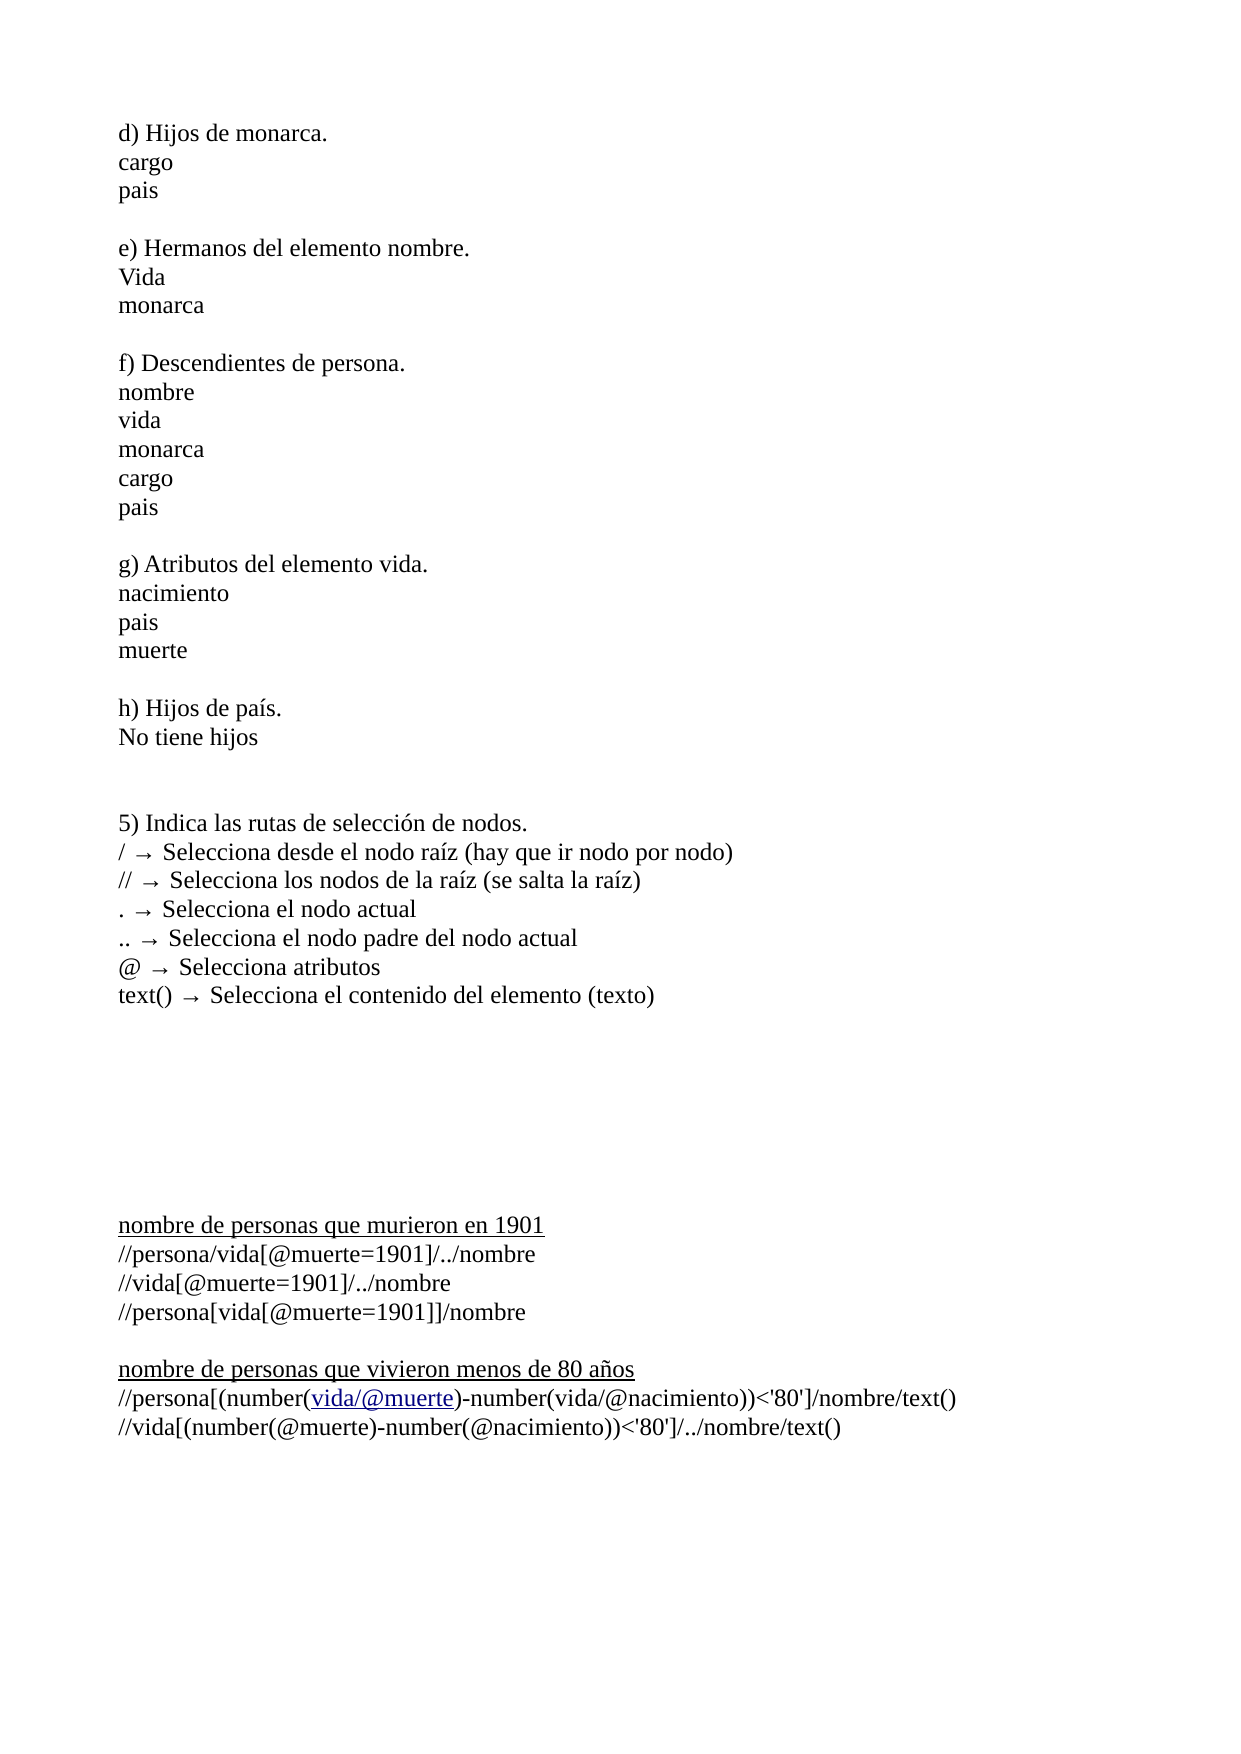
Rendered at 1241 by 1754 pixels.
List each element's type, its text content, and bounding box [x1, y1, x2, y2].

text pais [118, 176, 1122, 204]
text //persona[(number(vida/@muerte)-number(vida/@nacimiento))<'80']/nombre/text() [118, 1383, 1122, 1412]
text 5) Indica las rutas de selección de nodos. [118, 808, 1122, 837]
text Vida [118, 262, 1122, 291]
text nacimiento [118, 578, 1122, 607]
text e) Hermanos del elemento nombre. [118, 233, 1122, 262]
text No tiene hijos [118, 722, 1122, 751]
text pais [118, 607, 1122, 636]
text //persona[vida[@muerte=1901]]/nombre [118, 1297, 1122, 1326]
text text() → Selecciona el contenido del elemento (texto) [118, 981, 1122, 1009]
text / → Selecciona desde el nodo raíz (hay que ir nodo por nodo) [118, 837, 1122, 866]
text h) Hijos de país. [118, 693, 1122, 722]
text .. → Selecciona el nodo padre del nodo actual [118, 923, 1122, 952]
text //vida[@muerte=1901]/../nombre [118, 1268, 1122, 1297]
text monarca [118, 291, 1122, 319]
text //persona/vida[@muerte=1901]/../nombre [118, 1239, 1122, 1268]
text cargo [118, 463, 1122, 492]
text nombre [118, 377, 1122, 406]
text // → Selecciona los nodos de la raíz (se salta la raíz) [118, 866, 1122, 894]
text nombre de personas que murieron en 1901 [118, 1211, 1122, 1239]
text f) Descendientes de persona. [118, 348, 1122, 377]
text monarca [118, 434, 1122, 463]
text muerte [118, 636, 1122, 664]
text d) Hijos de monarca. [118, 118, 1122, 147]
text g) Atributos del elemento vida. [118, 549, 1122, 578]
text . → Selecciona el nodo actual [118, 894, 1122, 923]
text @ → Selecciona atributos [118, 952, 1122, 981]
text pais [118, 492, 1122, 521]
text vida [118, 406, 1122, 434]
text cargo [118, 147, 1122, 176]
text nombre de personas que vivieron menos de 80 años [118, 1354, 1122, 1383]
text //vida[(number(@muerte)-number(@nacimiento))<'80']/../nombre/text() [118, 1412, 1122, 1441]
